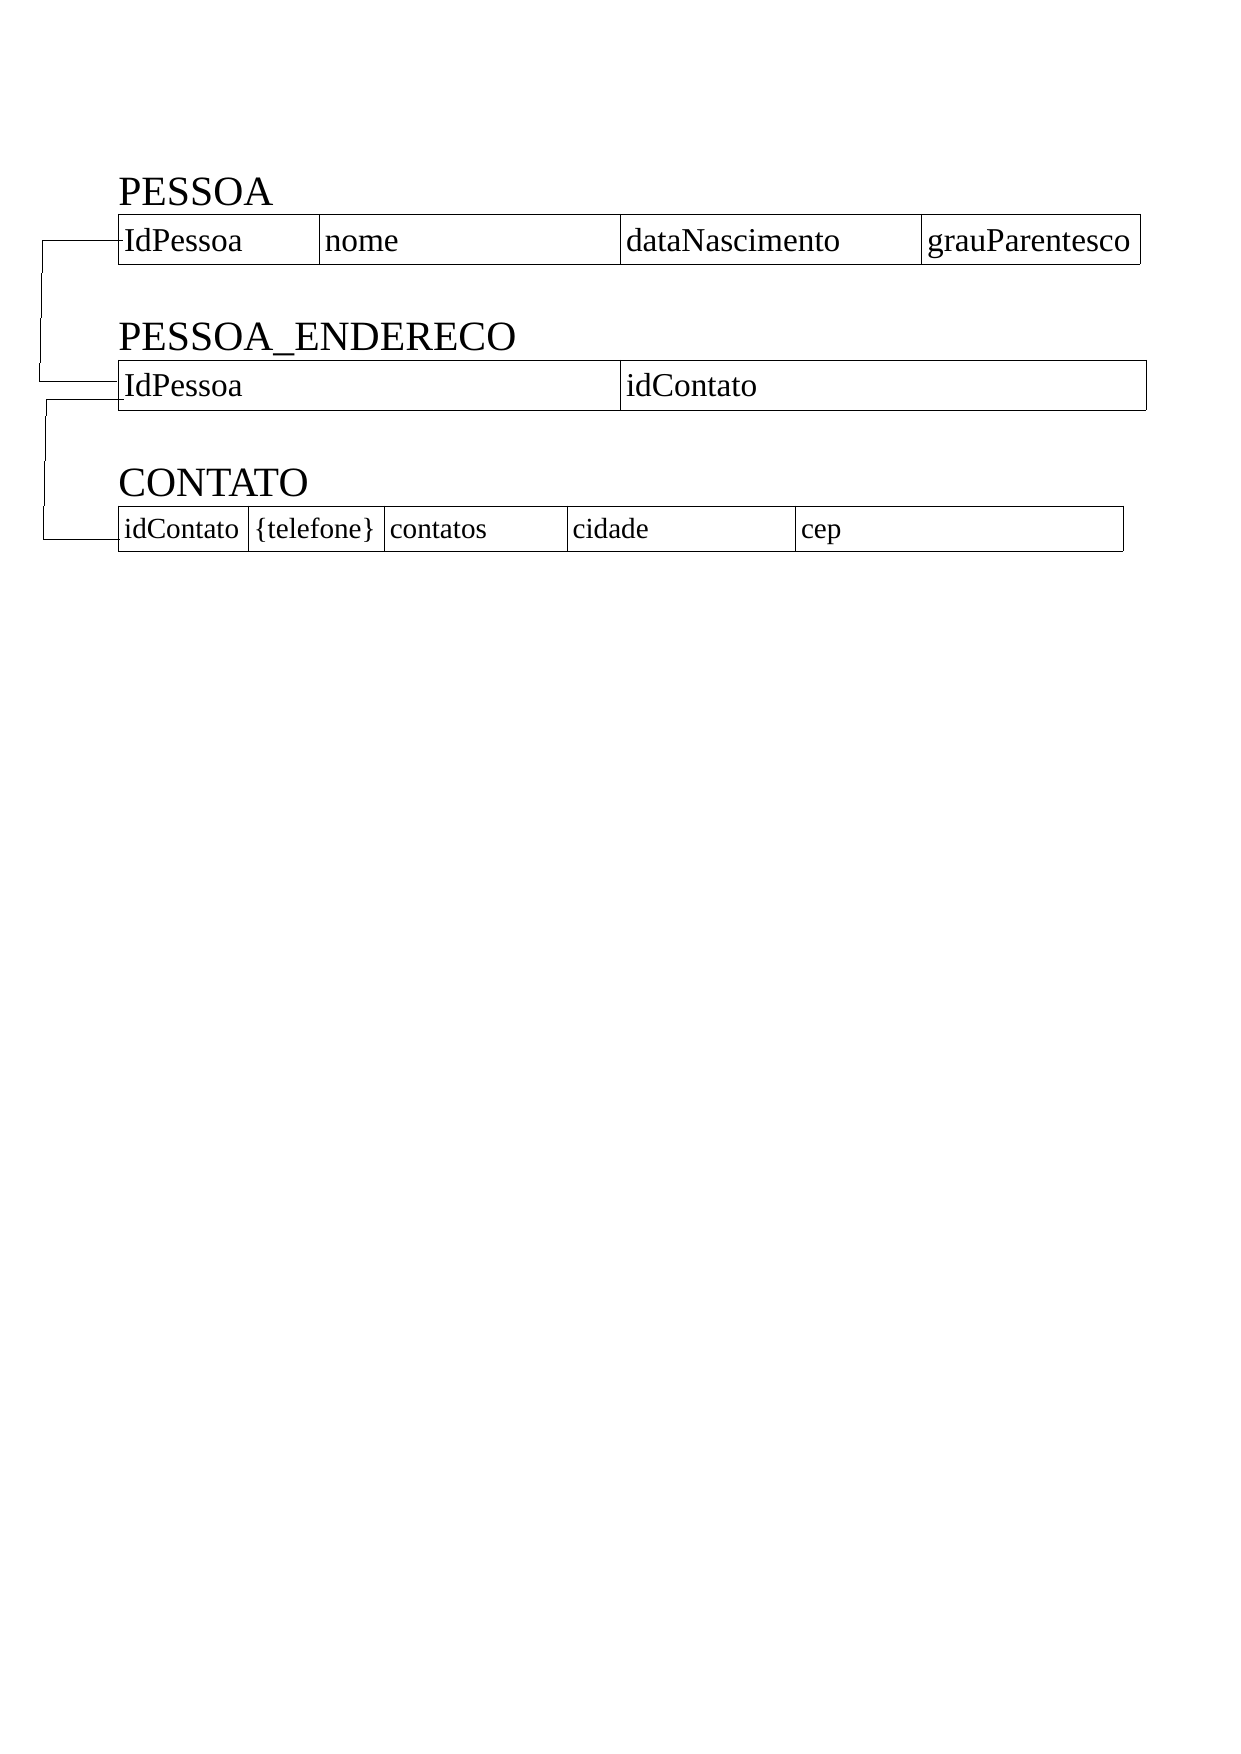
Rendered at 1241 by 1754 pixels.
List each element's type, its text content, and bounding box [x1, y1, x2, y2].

table_header IdPessoa [119, 361, 620, 410]
text CONTATO [118, 458, 1122, 506]
table_header IdPessoa [119, 215, 319, 264]
table_header cidade [568, 507, 795, 551]
table_header cep [796, 507, 1123, 551]
table_header {telefone} [249, 507, 384, 551]
table_header dataNascimento [621, 215, 921, 264]
table_header nome [320, 215, 620, 264]
table_header idContato [621, 361, 1146, 410]
text PESSOA [118, 166, 1122, 214]
table_header grauParentesco [922, 215, 1140, 264]
table_header idContato [119, 507, 248, 551]
text PESSOA_ENDERECO [118, 312, 1122, 360]
table_header contatos [385, 507, 567, 551]
